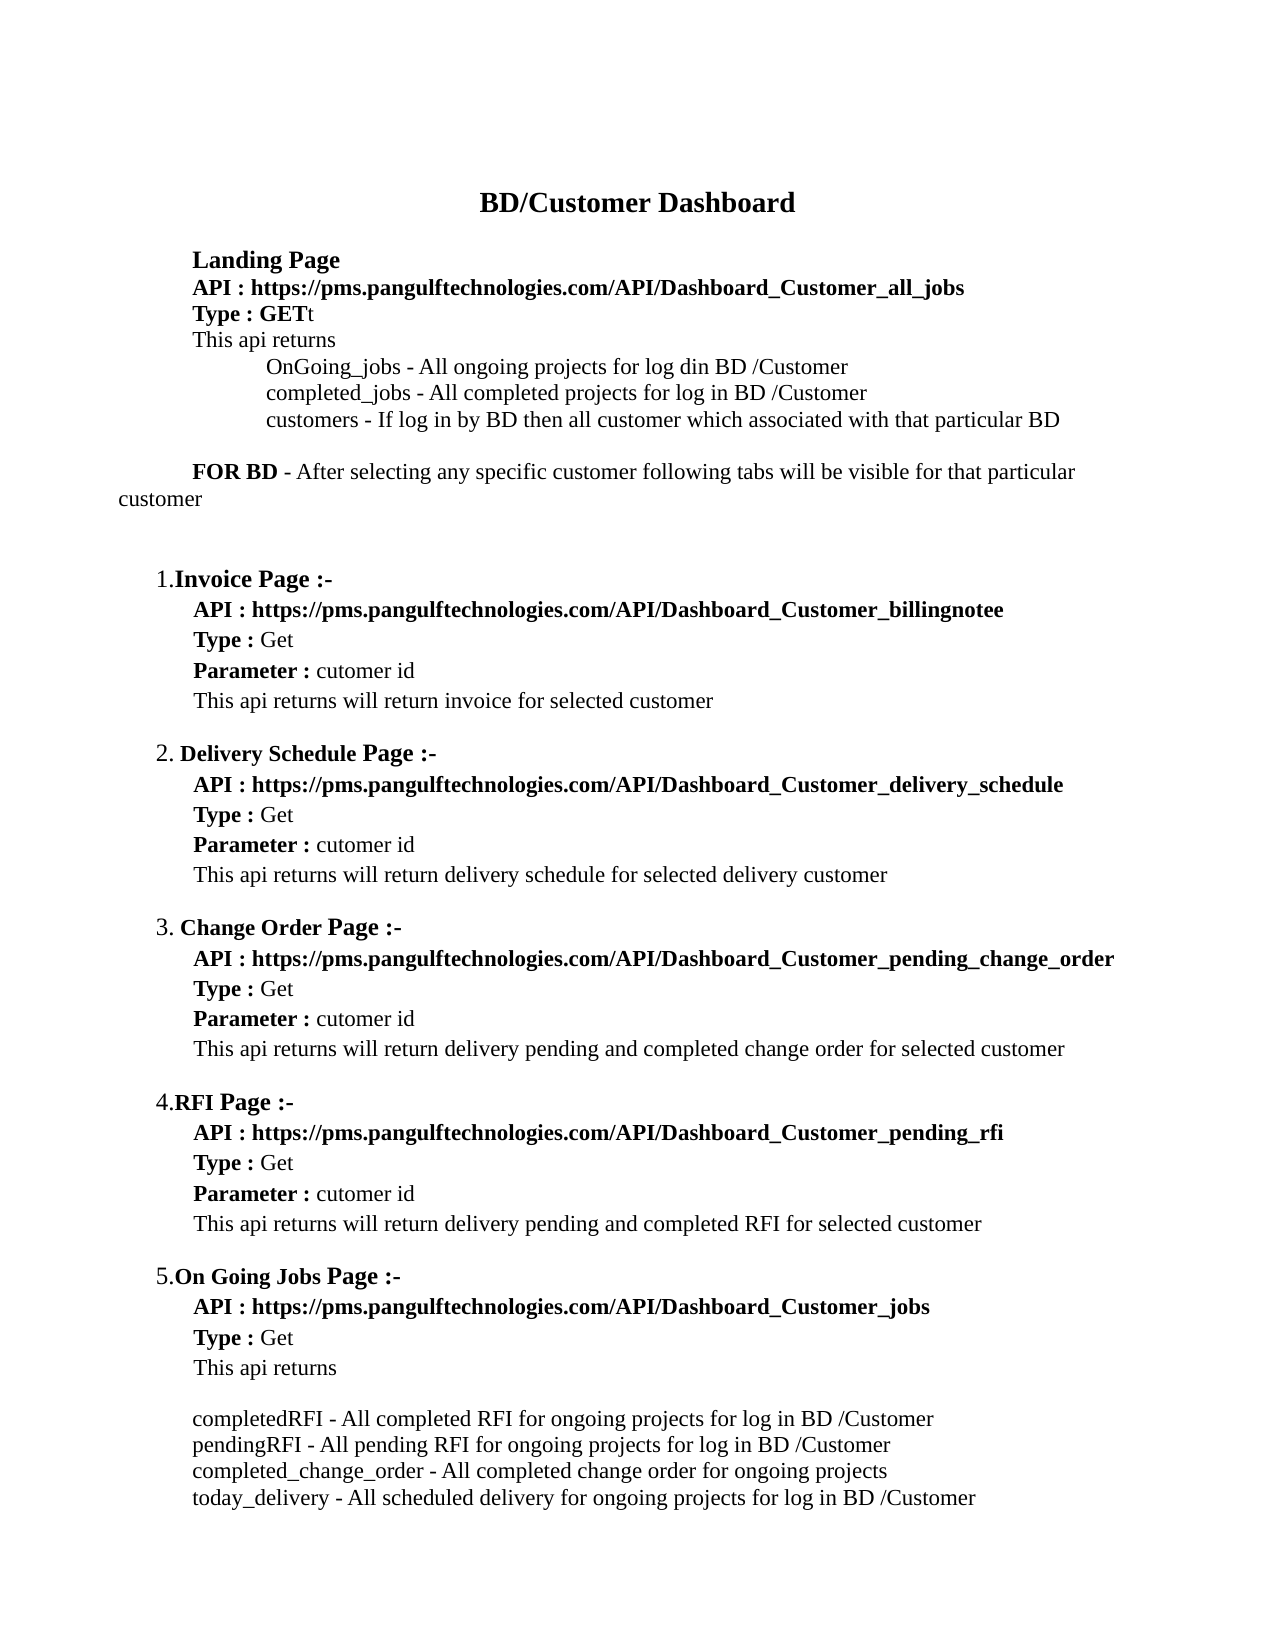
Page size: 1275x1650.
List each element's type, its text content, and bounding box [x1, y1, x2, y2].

text OnGoing_jobs - All ongoing projects for log din BD /Customer [118, 353, 1157, 379]
list Delivery Schedule Page :- API : https://pms.pangulftechnologies.com/API/Dashboard_Customer_delivery_schedule Type : Get Parameter : cutomer id This api returns will return delivery schedule for selected delivery customer [156, 738, 1157, 888]
text completedRFI - All completed RFI for ongoing projects for log in BD /Customer [118, 1405, 1157, 1431]
text completed_change_order - All completed change order for ongoing projects [118, 1458, 1157, 1484]
list Invoice Page :- API : https://pms.pangulftechnologies.com/API/Dashboard_Customer_billingnotee Type : Get Parameter : cutomer id This api returns will return invoice for selected customer [156, 564, 1157, 713]
text pendingRFI - All pending RFI for ongoing projects for log in BD /Customer [118, 1431, 1157, 1458]
text completed_jobs - All completed projects for log in BD /Customer [118, 379, 1157, 406]
text API : https://pms.pangulftechnologies.com/API/Dashboard_Customer_all_jobs [118, 274, 1157, 300]
list Change Order Page :- API : https://pms.pangulftechnologies.com/API/Dashboard_Customer_pending_change_order Type : Get Parameter : cutomer id This api returns will return delivery pending and completed change order for selected customer [156, 912, 1157, 1062]
list RFI Page :- API : https://pms.pangulftechnologies.com/API/Dashboard_Customer_pending_rfi Type : Get Parameter : cutomer id This api returns will return delivery pending and completed RFI for selected customer [156, 1087, 1157, 1236]
text today_delivery - All scheduled delivery for ongoing projects for log in BD /Customer [118, 1484, 1157, 1510]
list On Going Jobs Page :- API : https://pms.pangulftechnologies.com/API/Dashboard_Customer_jobs Type : Get This api returns [156, 1261, 1157, 1380]
text This api returns [118, 327, 1157, 353]
text FOR BD - After selecting any specific customer following tabs will be visible for that particular customer [118, 458, 1157, 511]
text Landing Page [118, 245, 1157, 274]
text BD/Customer Dashboard [118, 185, 1157, 219]
text customers - If log in by BD then all customer which associated with that particular BD [118, 406, 1157, 432]
text Type : GETt [118, 300, 1157, 327]
